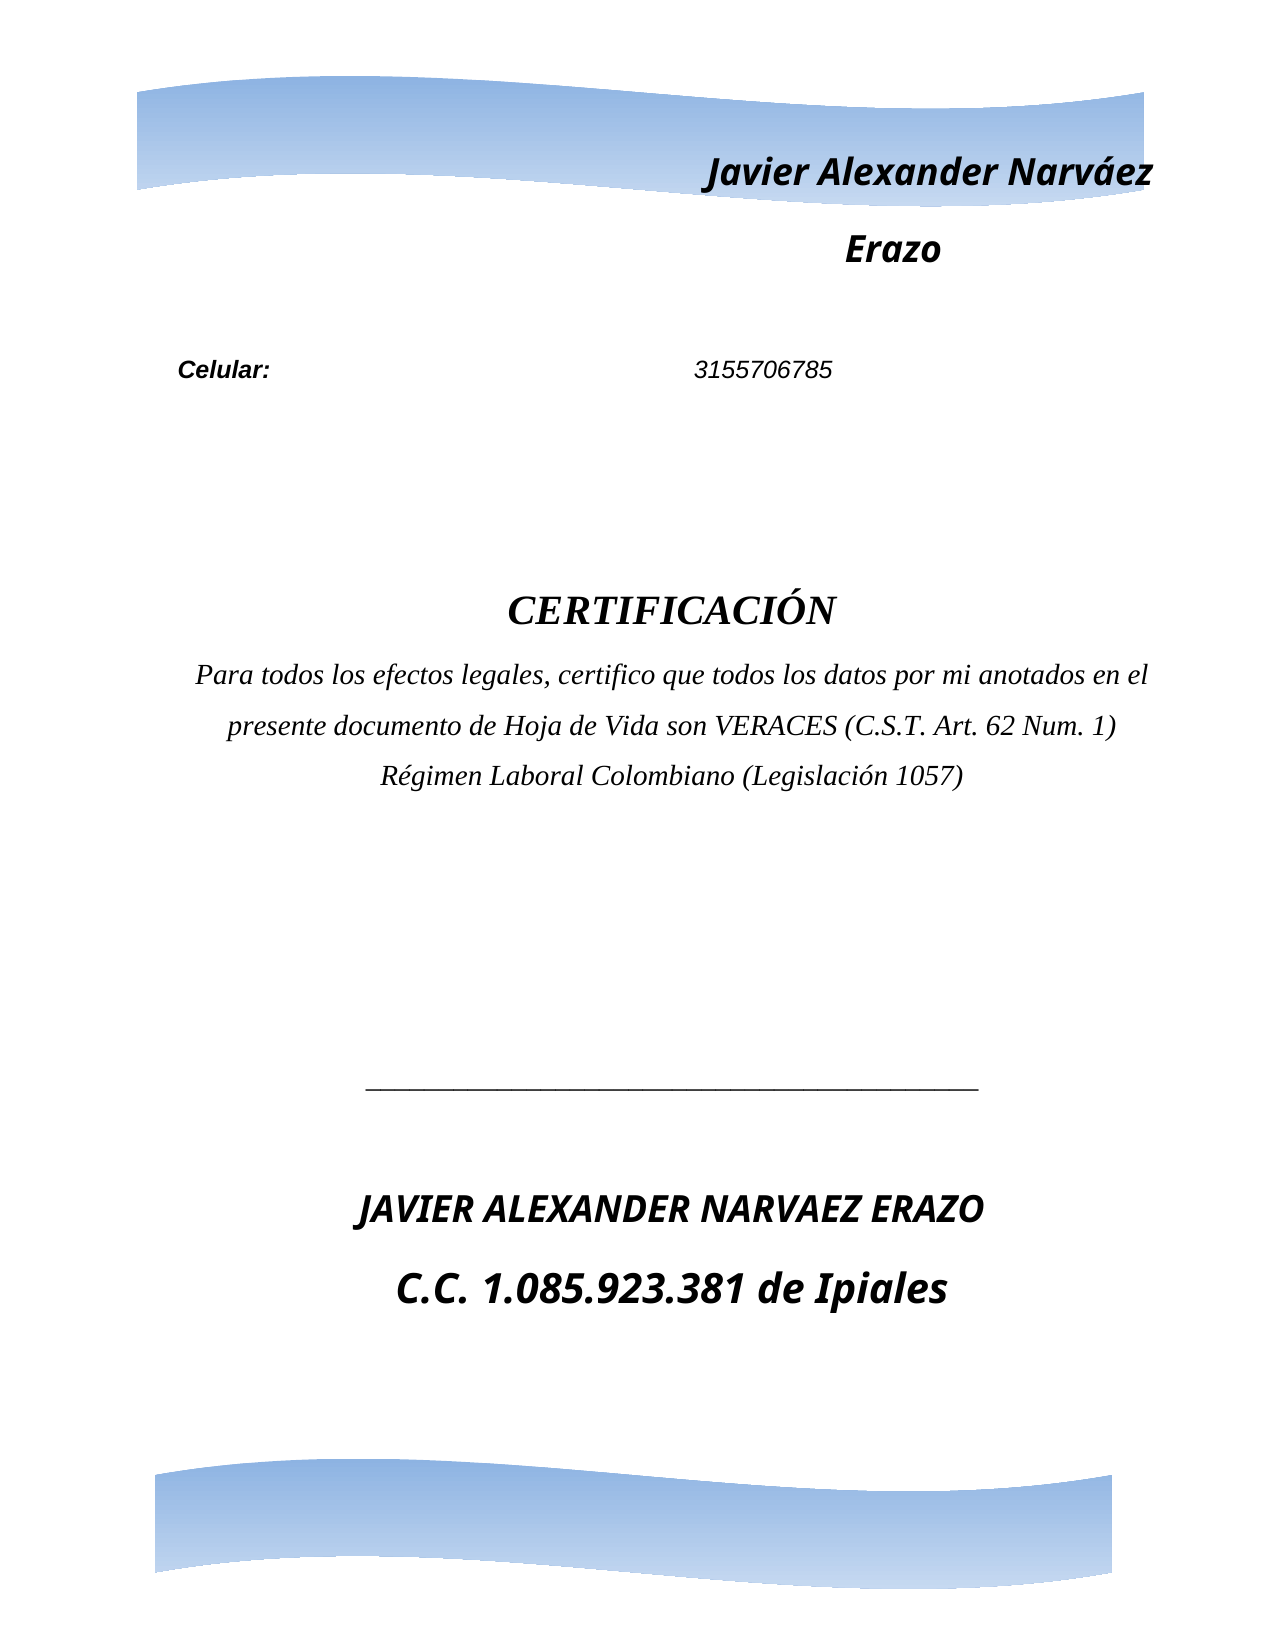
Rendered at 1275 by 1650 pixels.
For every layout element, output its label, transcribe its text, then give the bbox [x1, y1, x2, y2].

text Celular: 3155706785 [177, 356, 1167, 384]
text CERTIFICACIÓN [177, 586, 1167, 633]
subtitle JAVIER ALEXANDER NARVAEZ ERAZO [177, 1182, 1167, 1233]
text C.C. 1.085.923.381 de Ipiales [177, 1259, 1167, 1315]
text Para todos los efectos legales, certifico que todos los datos por mi anotados en el presente documento de Hoja de Vida son VERACES (C.S.T. Art. 62 Num. 1) Régimen Laboral Colombiano (Legislación 1057) [177, 657, 1167, 792]
text __________________________________________ [177, 1060, 1167, 1093]
